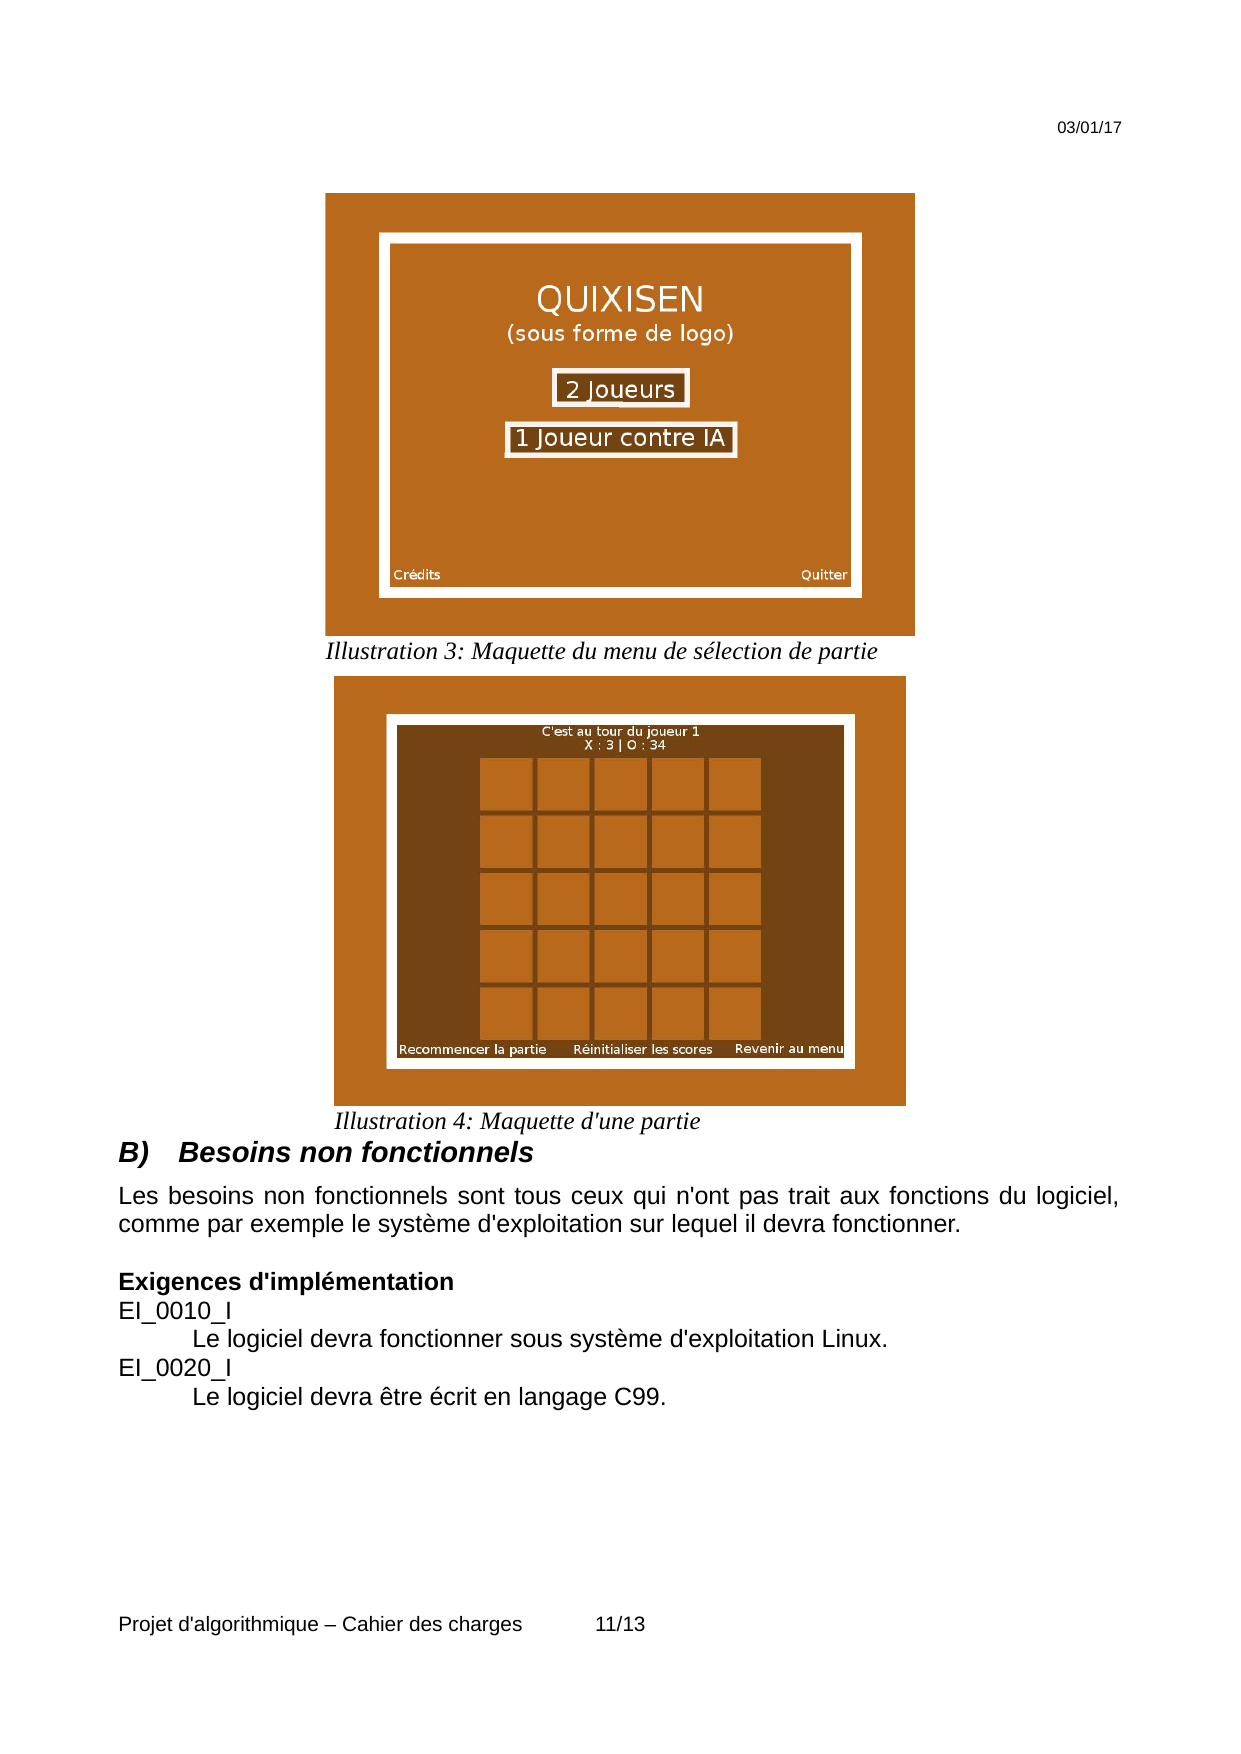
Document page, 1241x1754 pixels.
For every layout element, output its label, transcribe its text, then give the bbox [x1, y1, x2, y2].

picture [325, 193, 915, 636]
text Exigences d'implémentation [118, 1267, 1122, 1296]
text Les besoins non fonctionnels sont tous ceux qui n'ont pas trait aux fonctions du logiciel, comme par exemple le système d'exploitation sur lequel il devra fonctionner. [118, 1181, 1122, 1238]
text EI_0010_I [118, 1296, 1122, 1324]
text Illustration 3: Maquette du menu de sélection de partie [325, 636, 915, 664]
text Le logiciel devra fonctionner sous système d'exploitation Linux. [118, 1324, 1122, 1353]
picture [334, 676, 906, 1106]
text Illustration 4: Maquette d'une partie [334, 1106, 906, 1134]
text EI_0020_I [118, 1353, 1122, 1382]
subtitle Besoins non fonctionnels [118, 167, 1122, 1168]
text Le logiciel devra être écrit en langage C99. [118, 1382, 1122, 1411]
